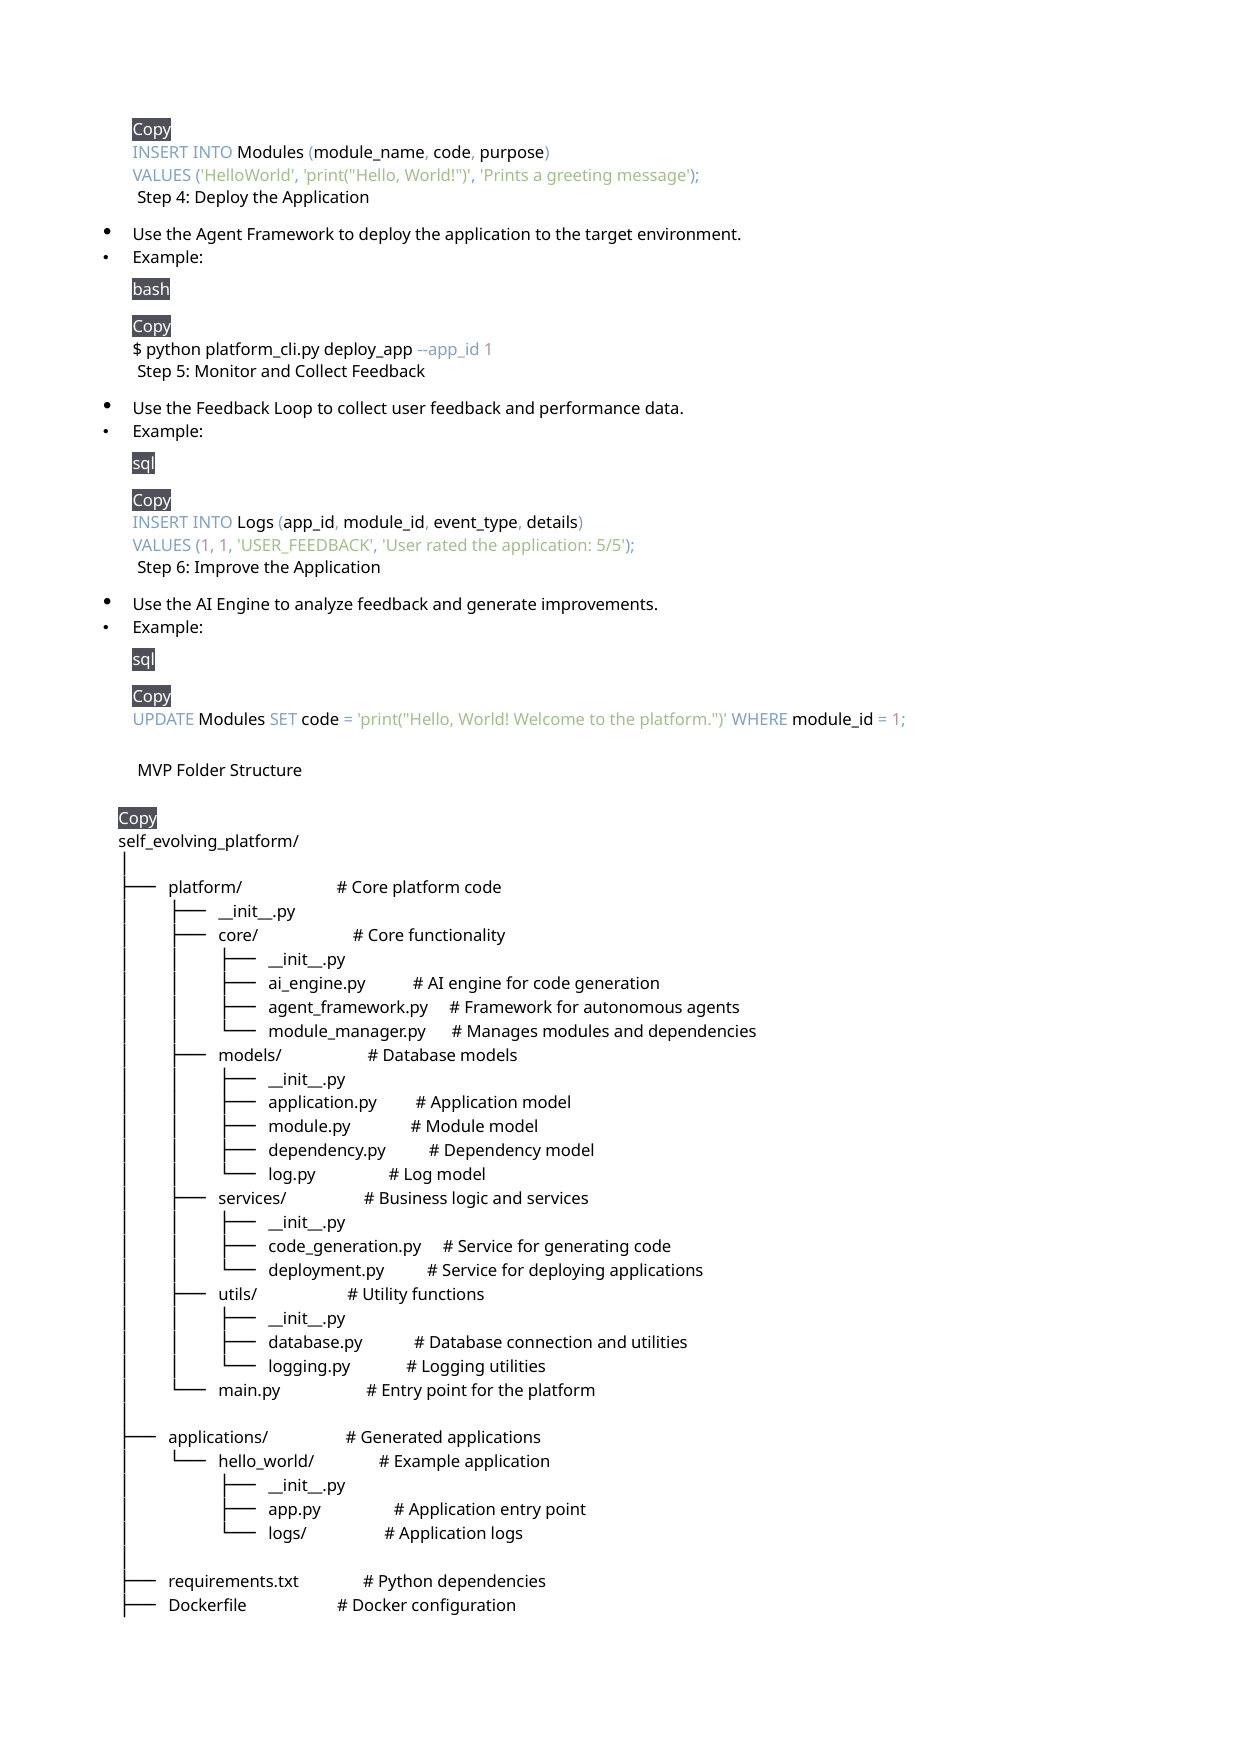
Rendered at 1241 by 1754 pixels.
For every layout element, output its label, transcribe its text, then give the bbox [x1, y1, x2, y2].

list sql [118, 452, 1122, 474]
text Copy [118, 807, 1122, 829]
list Use the Agent Framework to deploy the application to the target environment. [118, 223, 1122, 246]
text │ │ └── log.py # Log model [118, 1163, 1122, 1187]
list INSERT INTO Logs (app_id, module_id, event_type, details) [118, 511, 1122, 534]
subtitle Step 4: Deploy the Application [137, 186, 1122, 208]
text │ │ ├── ai_engine.py # AI engine for code generation [118, 971, 1122, 995]
text │ ├── __init__.py [118, 1474, 1122, 1498]
text │ │ ├── __init__.py [118, 947, 1122, 971]
text │ │ ├── dependency.py # Dependency model [118, 1139, 1122, 1163]
text │ ├── core/ # Core functionality [118, 923, 1122, 947]
list sql [118, 648, 1122, 671]
text │ ├── utils/ # Utility functions [118, 1283, 1122, 1307]
text ├── Dockerfile # Docker configuration [118, 1594, 1122, 1618]
subtitle Step 6: Improve the Application [137, 556, 1122, 579]
list Copy [118, 488, 1122, 511]
list Example: [118, 420, 1122, 442]
text │ └── hello_world/ # Example application [118, 1450, 1122, 1474]
text │ ├── app.py # Application entry point [118, 1498, 1122, 1522]
text │ [118, 1546, 1122, 1570]
list Copy [118, 685, 1122, 707]
text │ [118, 1403, 124, 1426]
list Use the AI Engine to analyze feedback and generate improvements. [118, 593, 1122, 616]
list INSERT INTO Modules (module_name, code, purpose) [118, 141, 1122, 163]
list VALUES ('HelloWorld', 'print("Hello, World!")', 'Prints a greeting message'); [118, 163, 1122, 186]
text │ │ ├── __init__.py [118, 1067, 1122, 1091]
text │ │ └── module_manager.py # Manages modules and dependencies [118, 1019, 1122, 1043]
text │ ├── services/ # Business logic and services [118, 1187, 1122, 1211]
text │ │ ├── module.py # Module model [118, 1115, 1122, 1139]
text │ ├── models/ # Database models [118, 1043, 1122, 1067]
text │ │ ├── __init__.py [118, 1211, 1122, 1235]
text │ [125, 1403, 1122, 1426]
text │ └── logs/ # Application logs [118, 1522, 1122, 1546]
list VALUES (1, 1, 'USER_FEEDBACK', 'User rated the application: 5/5'); [118, 534, 1122, 556]
list Copy [118, 314, 1122, 337]
text │ │ ├── __init__.py [118, 1307, 1122, 1331]
text ├── applications/ # Generated applications [118, 1426, 1122, 1450]
subtitle Step 5: Monitor and Collect Feedback [137, 360, 1122, 382]
list Example: [118, 616, 1122, 639]
text ├── platform/ # Core platform code [125, 876, 1122, 899]
text │ └── main.py # Entry point for the platform [118, 1379, 1122, 1403]
list UPDATE Modules SET code = 'print("Hello, World! Welcome to the platform.")' WHERE module_id = 1; [118, 707, 1122, 730]
text │ [118, 852, 1122, 876]
text │ │ └── deployment.py # Service for deploying applications [118, 1259, 1122, 1283]
text │ ├── __init__.py [118, 899, 1122, 923]
list Use the Feedback Loop to collect user feedback and performance data. [118, 397, 1122, 420]
list Copy [118, 118, 1122, 141]
text │ │ ├── application.py # Application model [118, 1091, 1122, 1115]
text self_evolving_platform/ [118, 829, 1122, 852]
text │ │ ├── database.py # Database connection and utilities [118, 1331, 1122, 1355]
text │ │ └── logging.py # Logging utilities [118, 1355, 1122, 1379]
subtitle MVP Folder Structure [137, 759, 1122, 781]
text │ │ ├── code_generation.py # Service for generating code [118, 1235, 1122, 1259]
text │ │ ├── agent_framework.py # Framework for autonomous agents [118, 995, 1122, 1019]
list bash [118, 278, 1122, 300]
list $ python platform_cli.py deploy_app --app_id 1 [118, 337, 1122, 360]
list Example: [118, 246, 1122, 268]
text ├── requirements.txt # Python dependencies [118, 1570, 1122, 1594]
